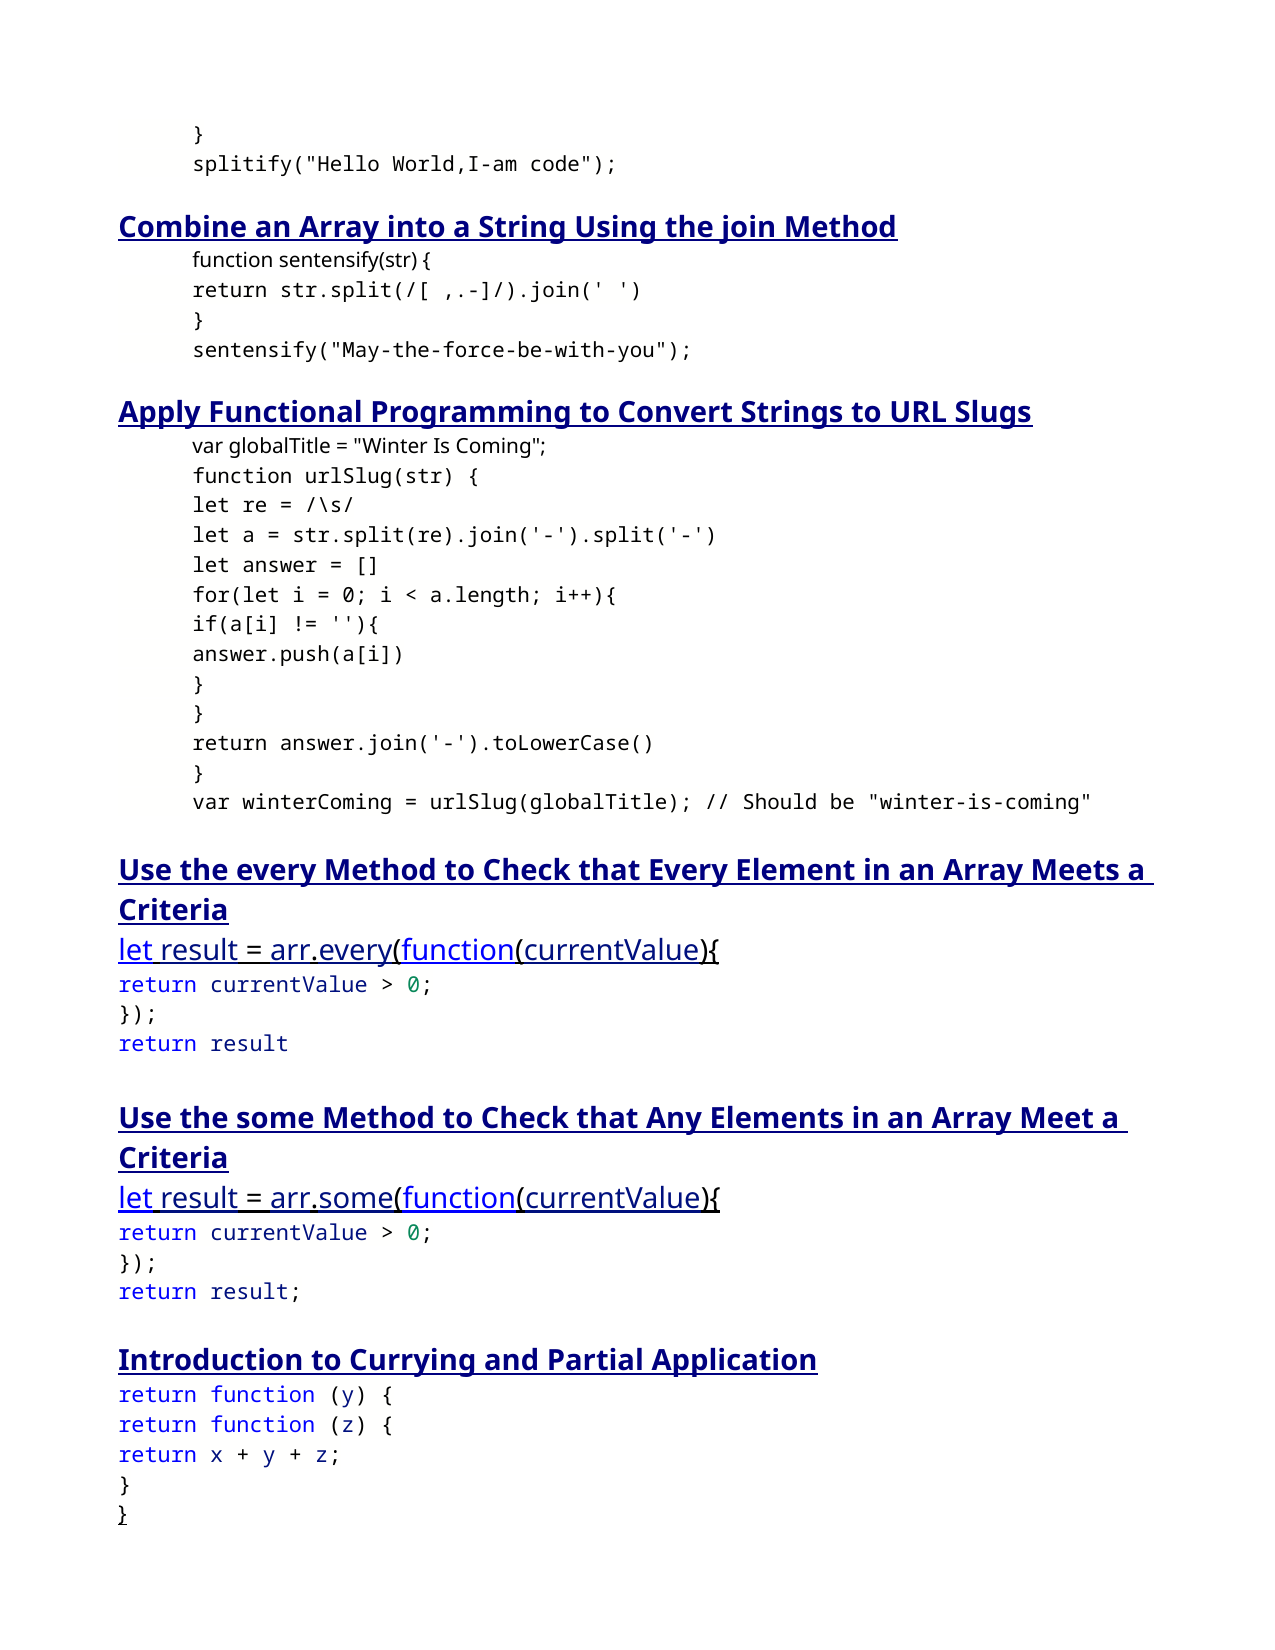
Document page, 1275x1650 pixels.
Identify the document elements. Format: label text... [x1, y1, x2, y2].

text return function (y) { [118, 1379, 1157, 1409]
text } [118, 118, 1157, 148]
text answer.push(a[i]) [118, 638, 1157, 667]
text } [118, 697, 1157, 727]
text } [118, 1469, 1157, 1498]
text return result; [118, 1276, 1157, 1306]
text function sentensify(str) { [118, 246, 1157, 274]
text let re = /\s/ [118, 489, 1157, 519]
text return currentValue > 0; [118, 968, 1157, 998]
text function urlSlug(str) { [118, 460, 1157, 489]
text Combine an Array into a String Using the join Method [118, 206, 1157, 246]
text return function (z) { [118, 1409, 1157, 1439]
text return str.split(/[ ,.-]/).join(' ') [118, 274, 1157, 304]
text return result [118, 1028, 1157, 1058]
text Use the some Method to Check that Any Elements in an Array Meet a Criteria [118, 1098, 1157, 1177]
text } [118, 1498, 1157, 1528]
text Introduction to Currying and Partial Application [118, 1339, 1157, 1379]
text } [118, 304, 1157, 333]
text let a = str.split(re).join('-').split('-') [118, 519, 1157, 549]
text splitify("Hello World,I-am code"); [118, 148, 1157, 177]
text Apply Functional Programming to Convert Strings to URL Slugs [118, 392, 1157, 431]
text let result = arr.some(function(currentValue){ [118, 1177, 1157, 1217]
text Use the every Method to Check that Every Element in an Array Meets a Criteria [118, 849, 1157, 929]
text }); [118, 1246, 1157, 1276]
text return x + y + z; [118, 1439, 1157, 1469]
text for(let i = 0; i < a.length; i++){ [118, 578, 1157, 608]
text return currentValue > 0; [118, 1217, 1157, 1246]
text } [118, 667, 1157, 697]
text let result = arr.every(function(currentValue){ [118, 929, 1157, 968]
text sentensify("May-the-force-be-with-you"); [118, 333, 1157, 363]
text let answer = [] [118, 549, 1157, 578]
text } [118, 757, 1157, 786]
text return answer.join('-').toLowerCase() [118, 727, 1157, 757]
text }); [118, 998, 1157, 1028]
text var globalTitle = "Winter Is Coming"; [118, 431, 1157, 460]
text var winterComing = urlSlug(globalTitle); // Should be "winter-is-coming" [118, 786, 1157, 816]
text if(a[i] != ''){ [118, 608, 1157, 638]
